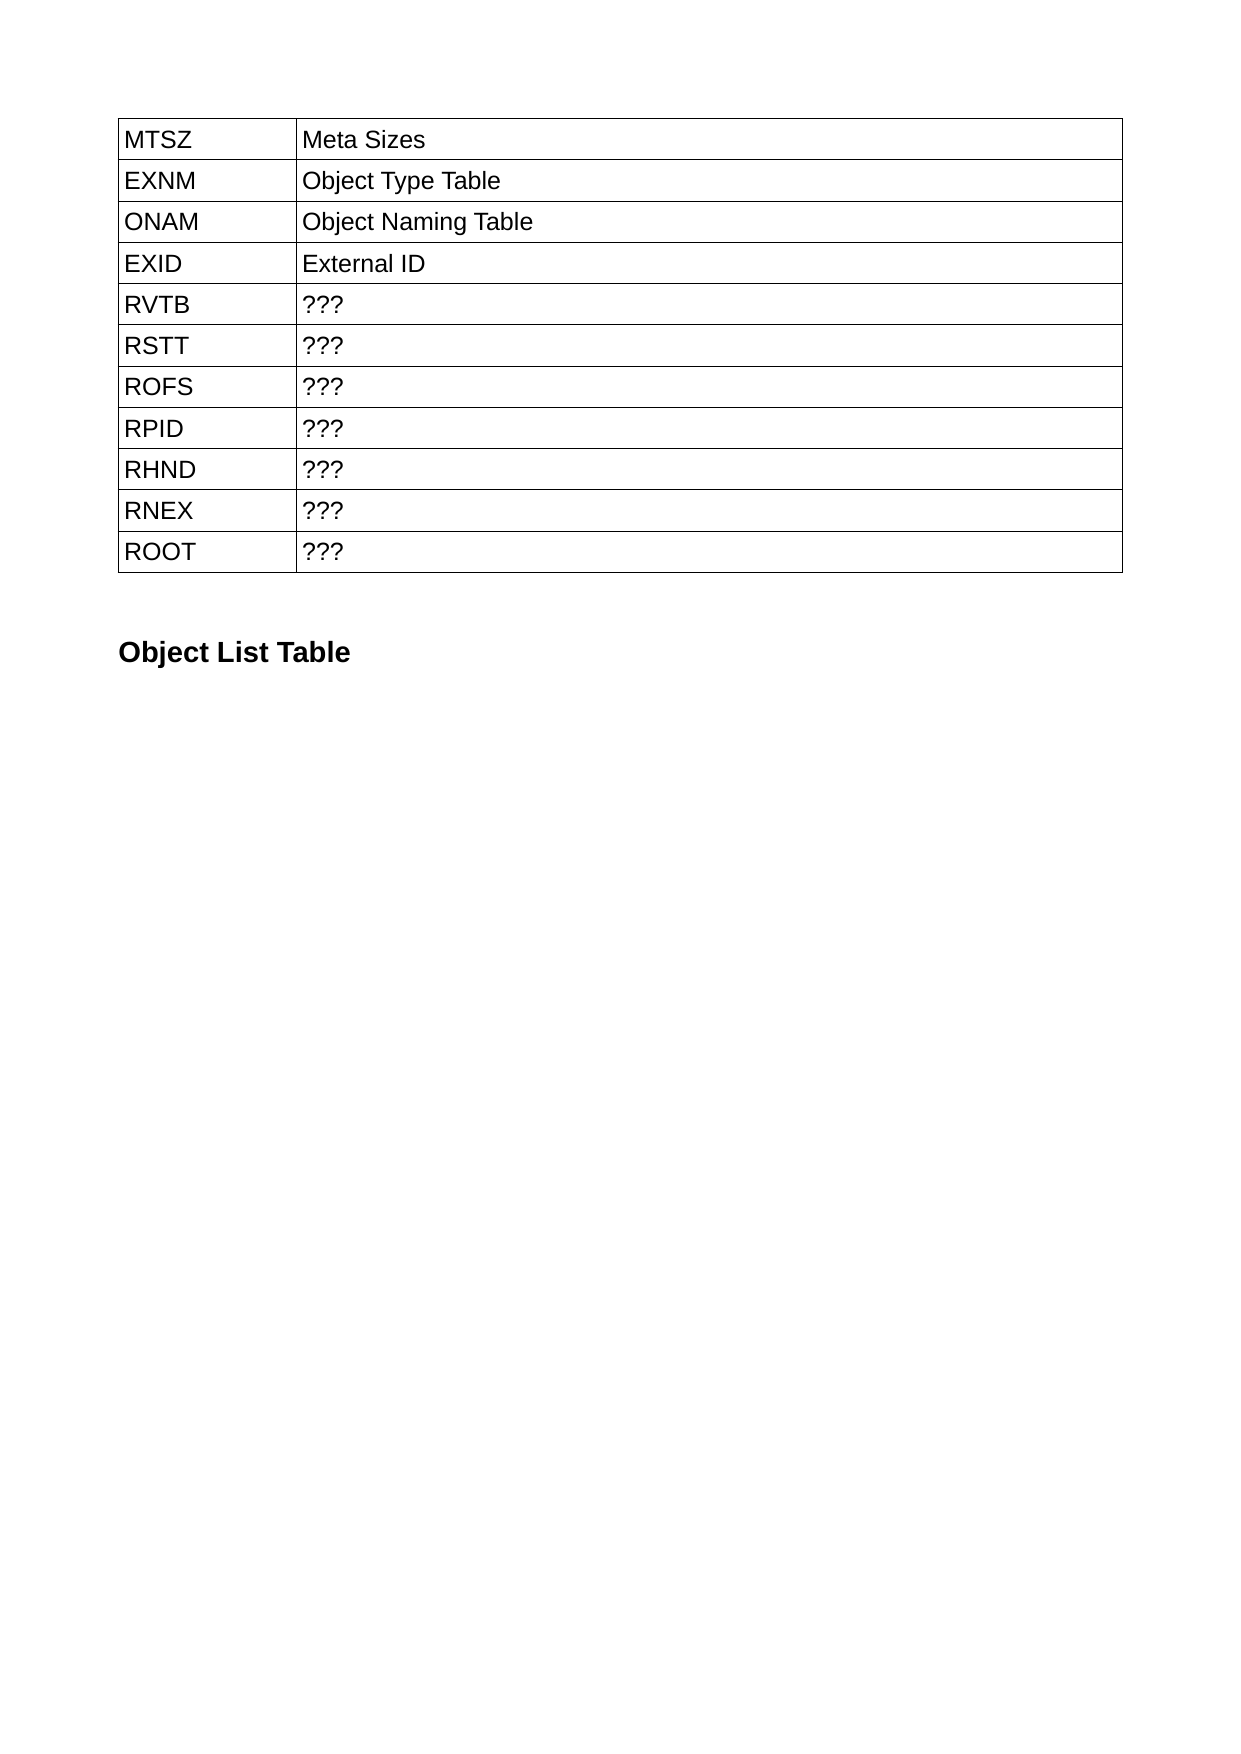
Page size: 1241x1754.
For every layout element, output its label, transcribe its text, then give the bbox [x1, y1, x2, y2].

table_cell ??? [297, 490, 1122, 531]
table_cell RNEX [119, 490, 296, 531]
table_cell Meta Sizes [297, 119, 1122, 159]
table_cell ??? [297, 408, 1122, 448]
table_cell Object Type Table [297, 160, 1122, 201]
table_cell Object Naming Table [297, 202, 1122, 242]
table_cell RVTB [119, 284, 296, 324]
subtitle Object List Table [118, 635, 1122, 669]
table_cell EXID [119, 243, 296, 283]
table_cell ROOT [119, 532, 296, 572]
table_cell ??? [297, 532, 1122, 572]
table_cell ??? [297, 325, 1122, 366]
table_cell RSTT [119, 325, 296, 366]
table_cell RHND [119, 449, 296, 489]
table_cell ??? [297, 449, 1122, 489]
table_cell External ID [297, 243, 1122, 283]
table_cell ONAM [119, 202, 296, 242]
table_cell MTSZ [119, 119, 296, 159]
table_cell EXNM [119, 160, 296, 201]
table_cell ROFS [119, 367, 296, 407]
table_cell ??? [297, 284, 1122, 324]
table_cell ??? [297, 367, 1122, 407]
table_cell RPID [119, 408, 296, 448]
